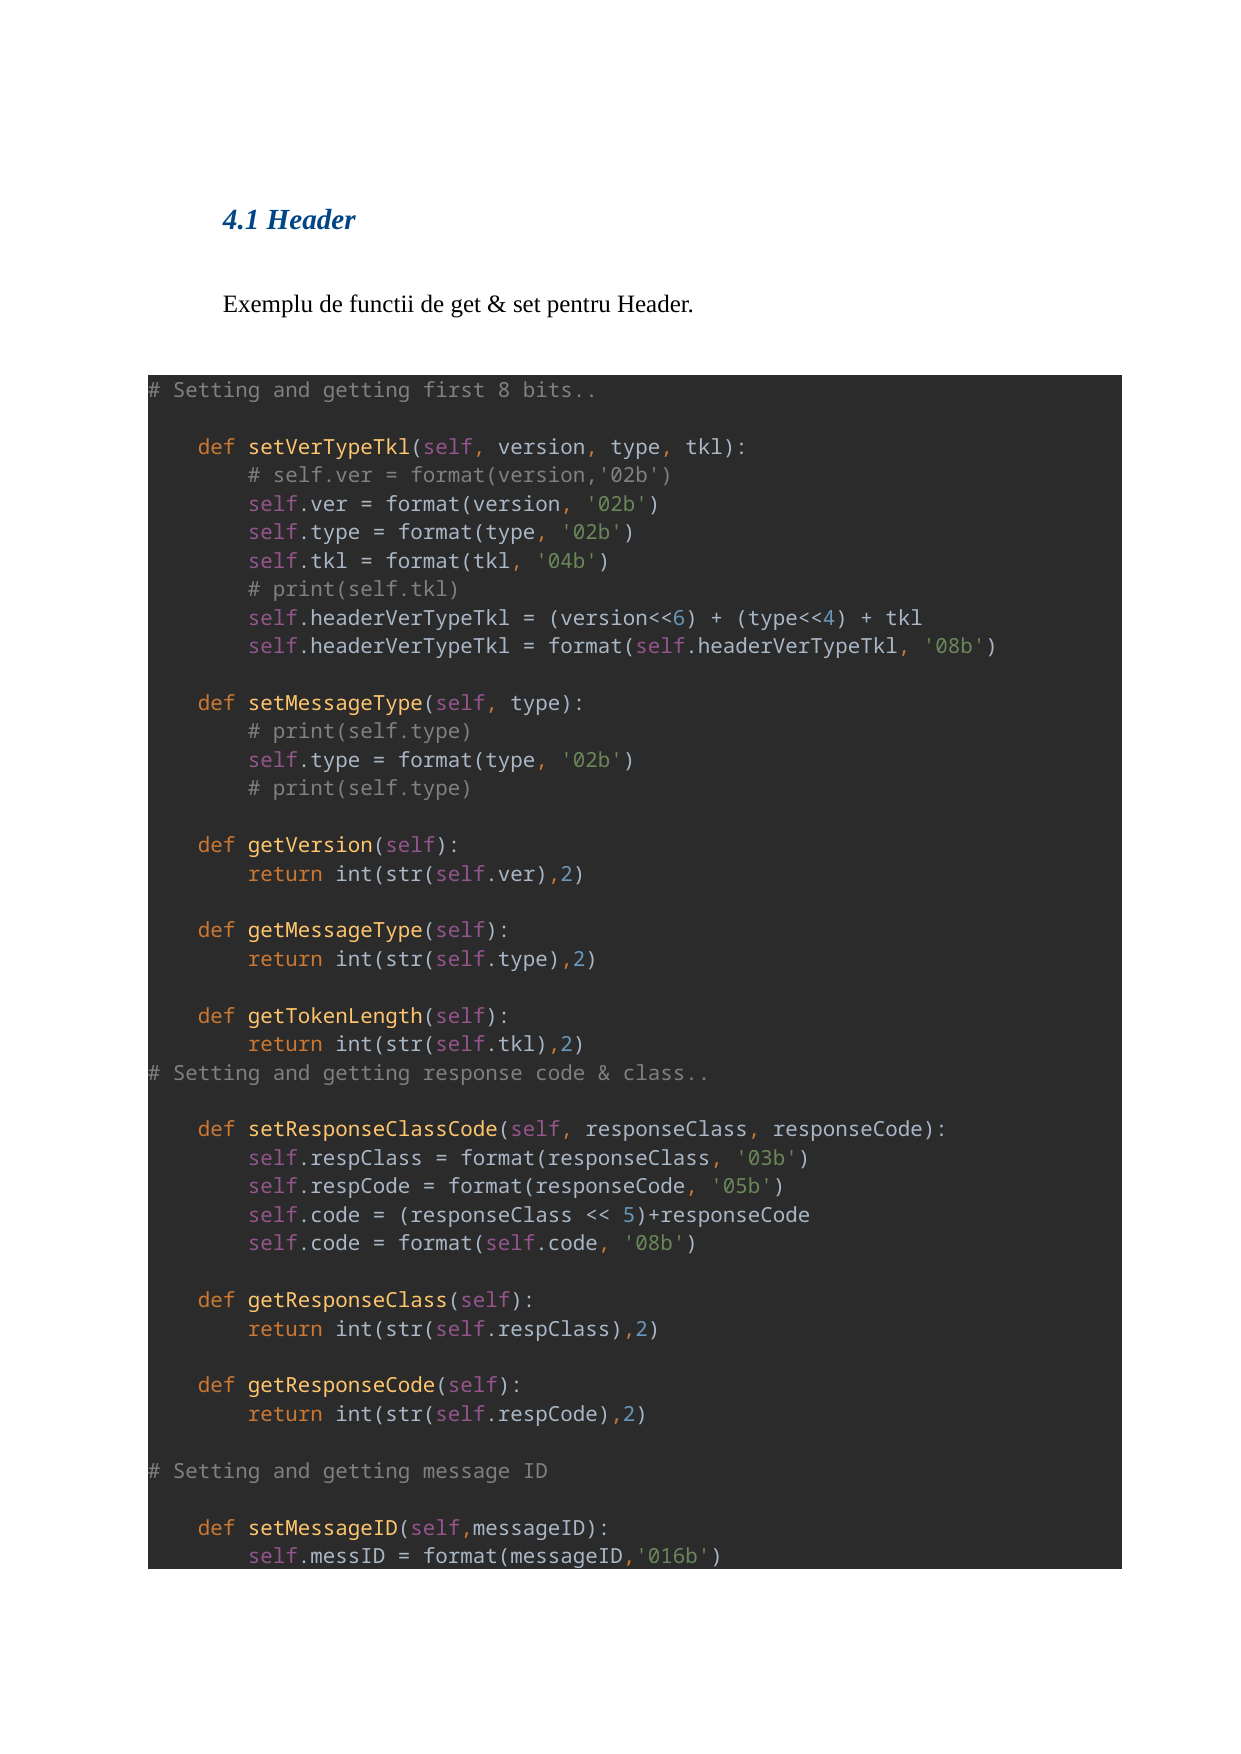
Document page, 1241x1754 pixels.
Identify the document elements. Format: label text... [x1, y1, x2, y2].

text Exemplu de functii de get & set pentru Header. [148, 289, 1122, 318]
text # Setting and getting first 8 bits.. def setVerTypeTkl(self, version, type, tkl): # self.ver = format(version,'02b') self.ver = format(version, '02b') self.type = format(type, '02b') self.tkl = format(tkl, '04b') # print(self.tkl) self.headerVerTypeTkl = (version<<6) + (type<<4) + tkl self.headerVerTypeTkl = format(self.headerVerTypeTkl, '08b') def setMessageType(self, type): # print(self.type) self.type = format(type, '02b') # print(self.type) def getVersion(self): return int(str(self.ver),2) def getMessageType(self): return int(str(self.type),2) def getTokenLength(self): return int(str(self.tkl),2) [148, 375, 1122, 1058]
text # Setting and getting response code & class.. def setResponseClassCode(self, responseClass, responseCode): self.respClass = format(responseClass, '03b') self.respCode = format(responseCode, '05b') self.code = (responseClass << 5)+responseCode self.code = format(self.code, '08b') def getResponseClass(self): return int(str(self.respClass),2) def getResponseCode(self): return int(str(self.respCode),2) # Setting and getting message ID def setMessageID(self,messageID): self.messID = format(messageID,'016b') [148, 1058, 1122, 1569]
subtitle 4.1 Header [148, 202, 1122, 235]
